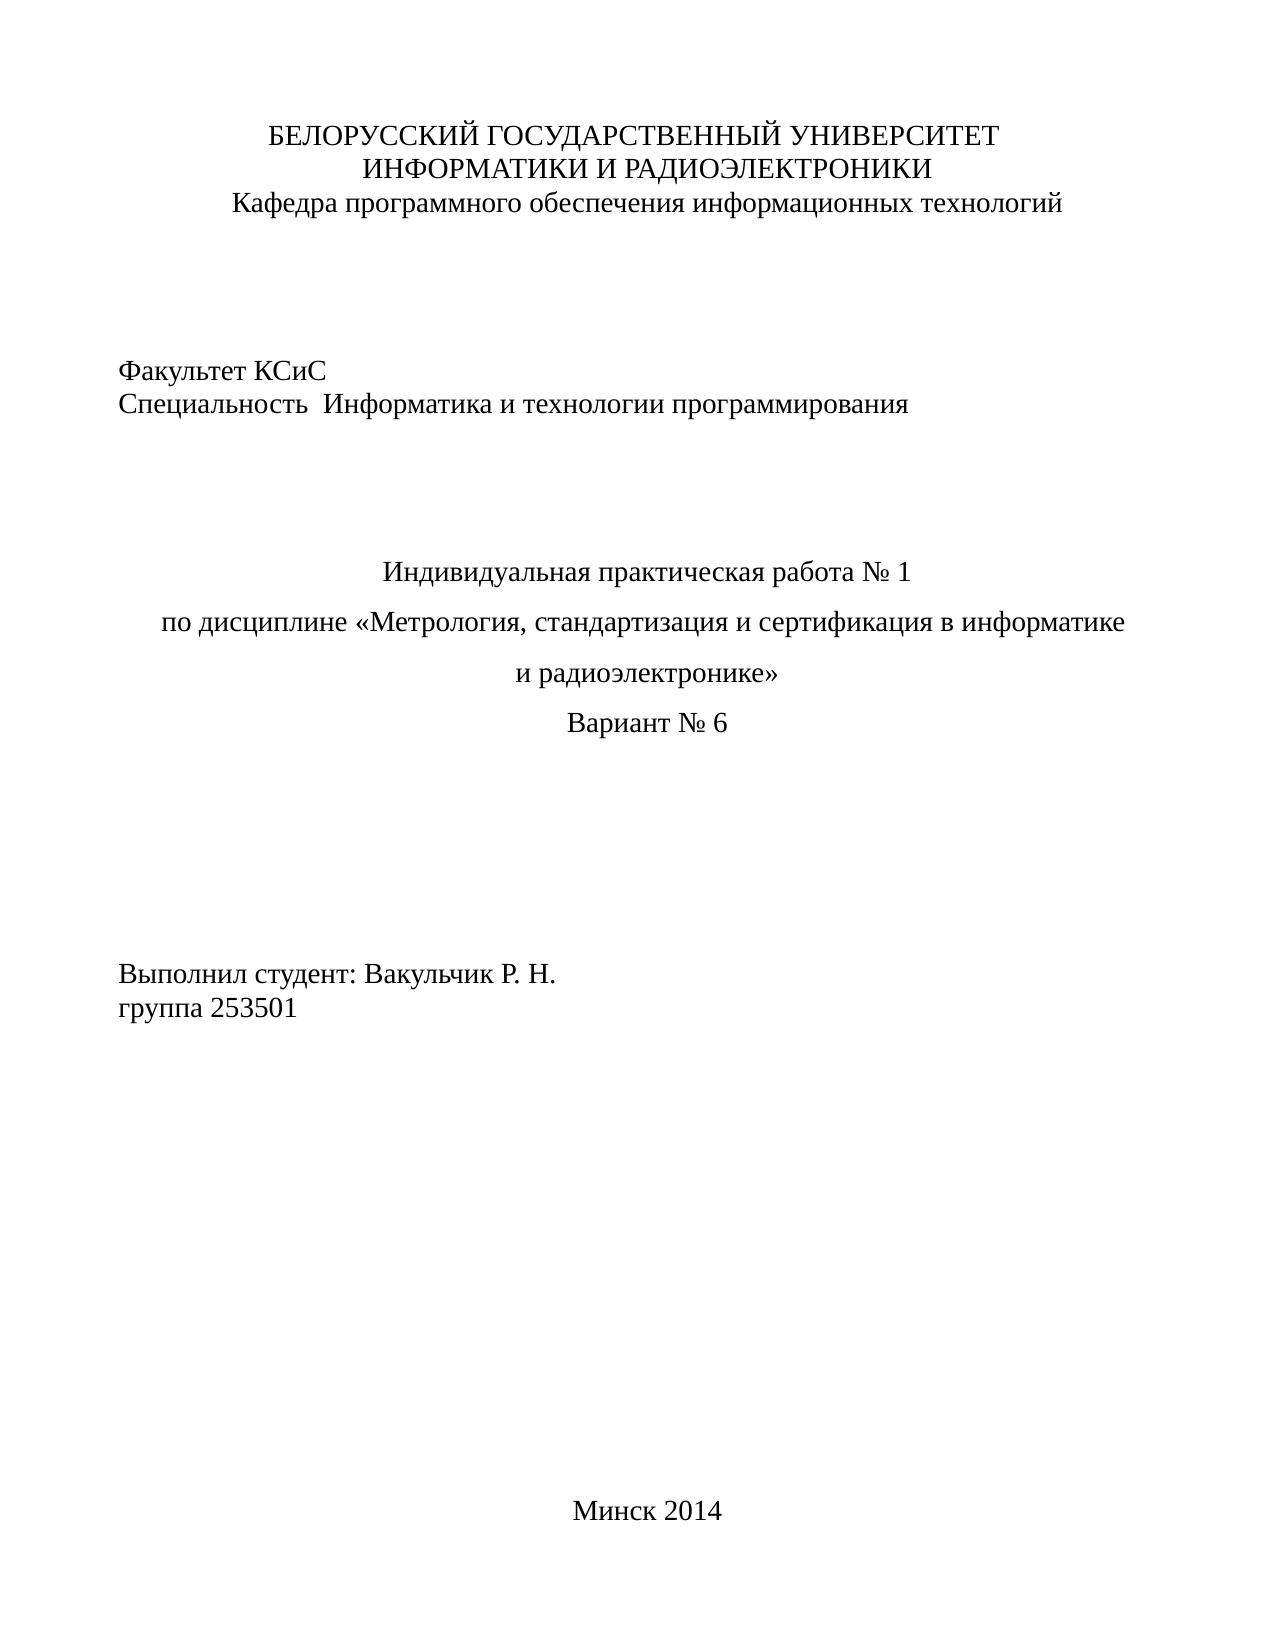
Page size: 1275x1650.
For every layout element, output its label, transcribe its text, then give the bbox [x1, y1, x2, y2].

text Минск 2014 [118, 1493, 1176, 1527]
text Кафедра программного обеспечения информационных технологий [118, 185, 1176, 219]
text Факультет КСиС [118, 353, 1176, 386]
text Выполнил студент: Вакульчик Р. Н. [118, 957, 1176, 990]
text Индивидуальная практическая работа № 1 [118, 554, 1176, 588]
text группа 253501 [118, 990, 1176, 1024]
text Специальность Информатика и технологии программирования [118, 386, 1176, 420]
text Вариант № 6 [118, 705, 1176, 739]
text по дисциплине «Метрология, стандартизация и сертификация в информатике и радиоэлектронике» [118, 604, 1176, 688]
text БЕЛОРУССКИЙ ГОСУДАРСТВЕННЫЙ УНИВЕРСИТЕТ [81, 118, 1157, 152]
text ИНФОРМАТИКИ И РАДИОЭЛЕКТРОНИКИ [118, 152, 1176, 185]
